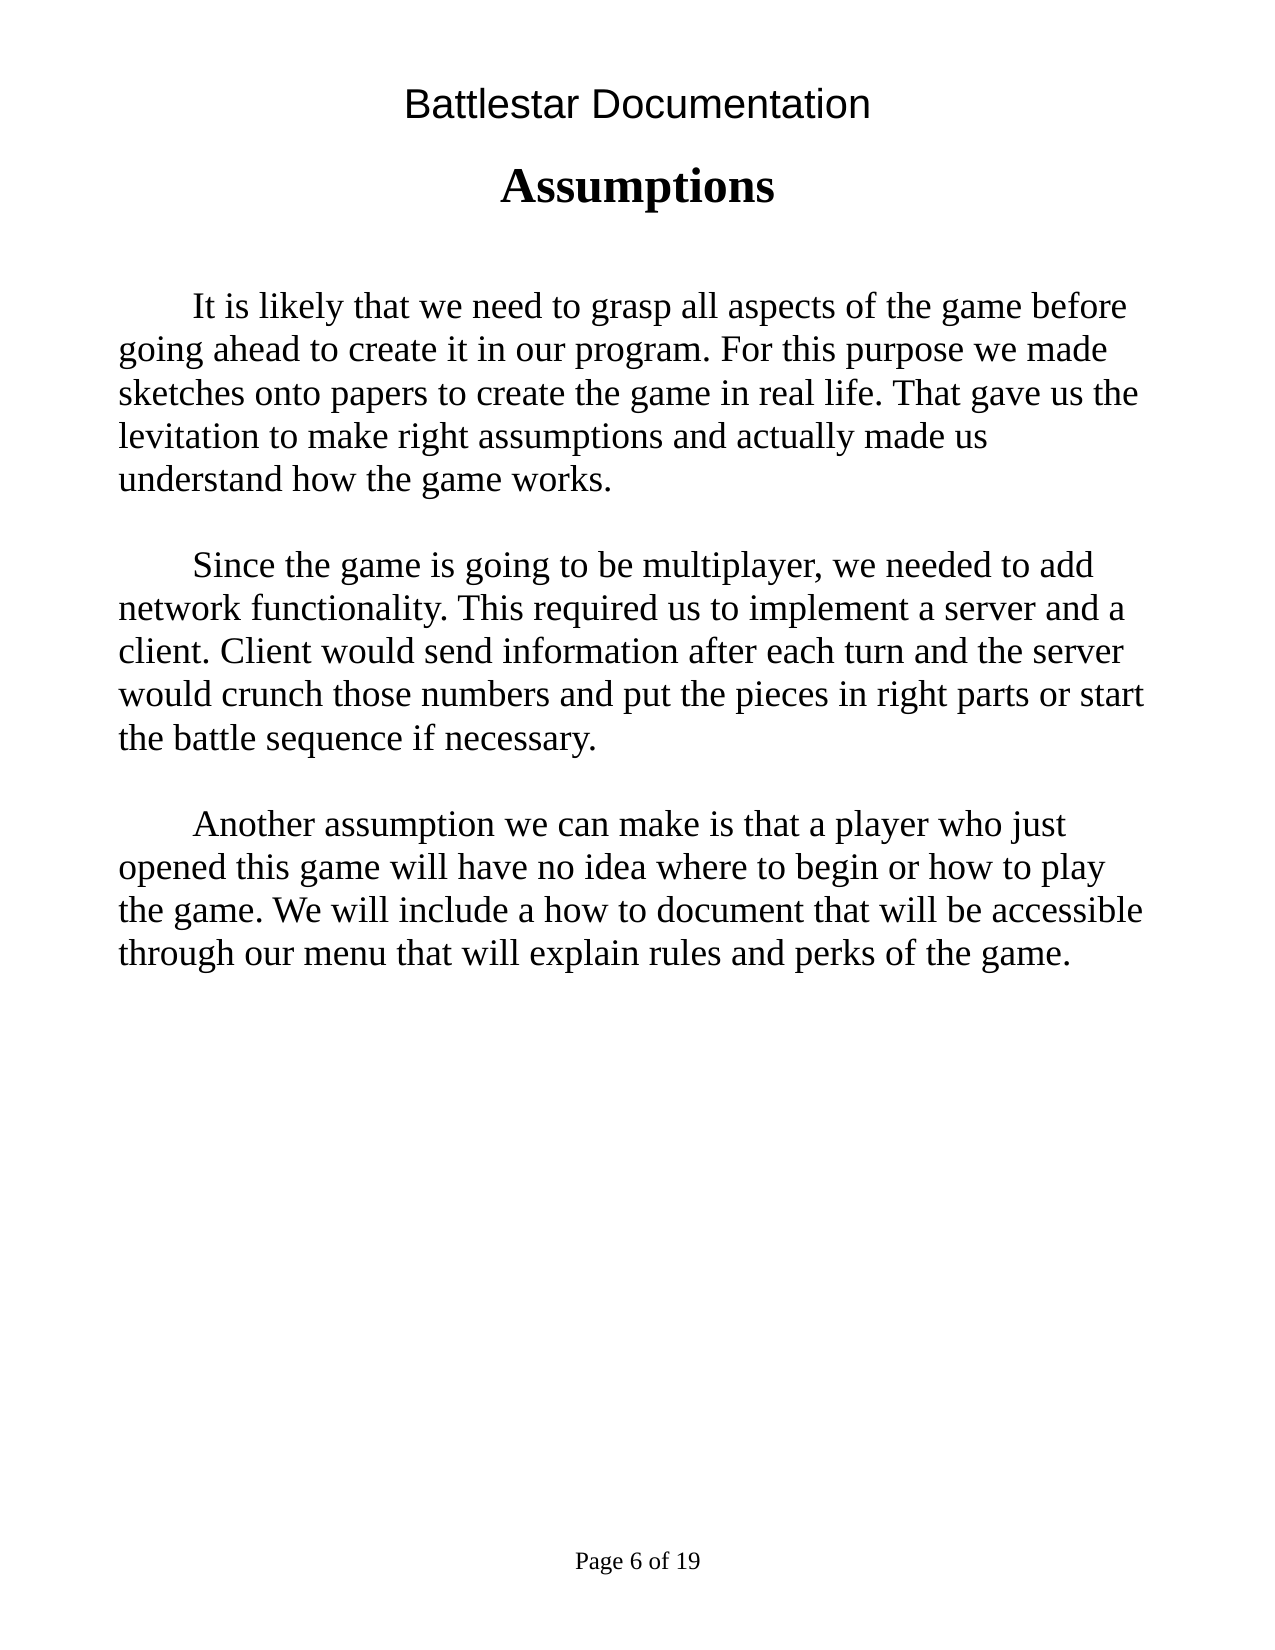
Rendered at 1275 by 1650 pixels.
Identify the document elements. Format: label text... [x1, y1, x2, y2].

text Another assumption we can make is that a player who just opened this game will have no idea where to begin or how to play the game. We will include a how to document that will be accessible through our menu that will explain rules and perks of the game. [118, 801, 1157, 974]
text Since the game is going to be multiplayer, we needed to add network functionality. This required us to implement a server and a client. Client would send information after each turn and the server would crunch those numbers and put the pieces in right parts or start the battle sequence if necessary. [118, 542, 1157, 758]
subtitle Assumptions [118, 156, 1157, 214]
text It is likely that we need to grasp all aspects of the game before going ahead to create it in our program. For this purpose we made sketches onto papers to create the game in real life. That gave us the levitation to make right assumptions and actually made us understand how the game works. [118, 284, 1157, 499]
